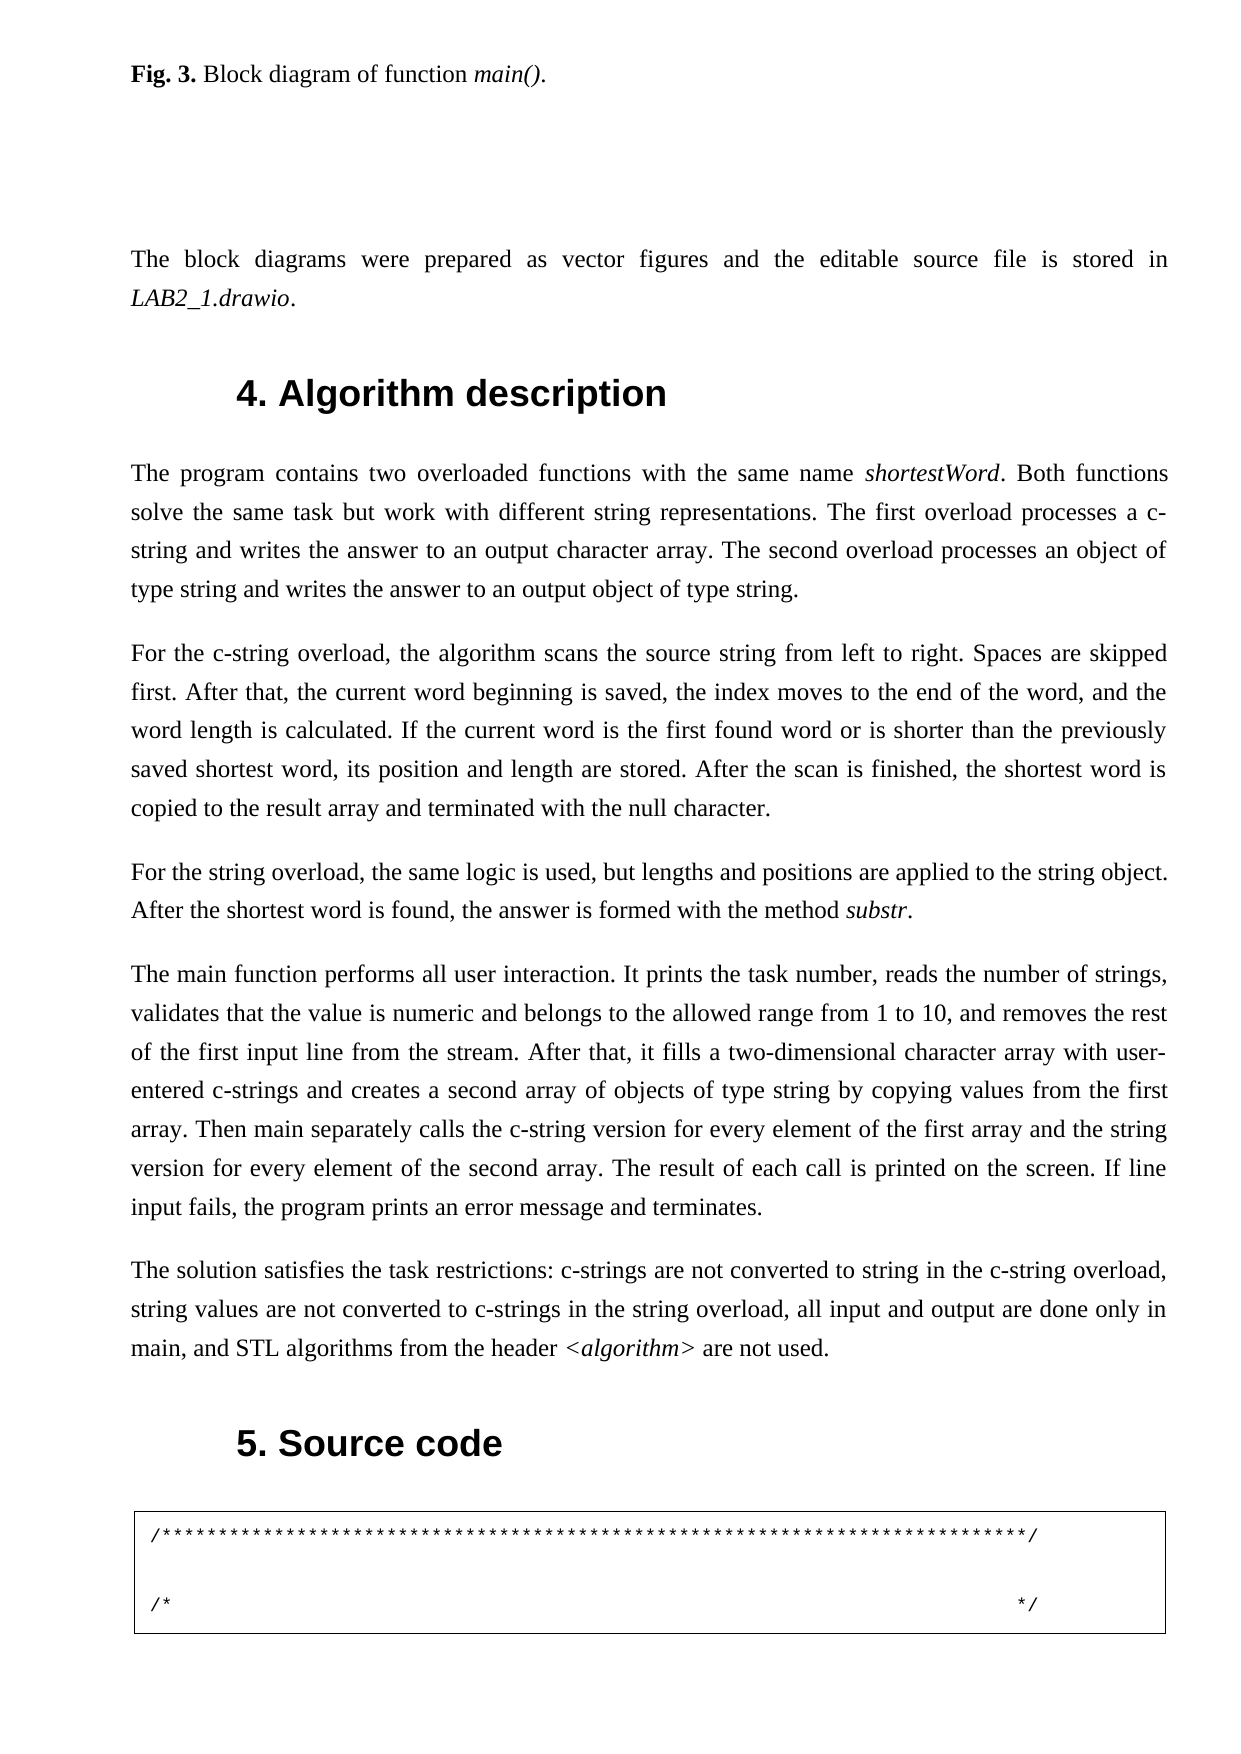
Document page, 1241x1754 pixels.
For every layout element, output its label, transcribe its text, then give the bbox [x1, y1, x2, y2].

text For the string overload, the same logic is used, but lengths and positions are applied to the string object. After the shortest word is found, the answer is formed with the method substr. [131, 857, 1169, 924]
text The main function performs all user interaction. It prints the task number, reads the number of strings, validates that the value is numeric and belongs to the allowed range from 1 to 10, and removes the rest of the first input line from the stream. After that, it fills a two-dimensional character array with user-entered c-strings and creates a second array of objects of type string by copying values from the first array. Then main separately calls the c-string version for every element of the first array and the string version for every element of the second array. The result of each call is printed on the screen. If line input fails, the program prints an error message and terminates. [131, 959, 1169, 1220]
text The block diagrams were prepared as vector figures and the editable source file is stored in LAB2_1.drawio. [131, 244, 1169, 312]
text Fig. 3. Block diagram of function main(). [131, 59, 1169, 88]
subtitle 5. Source code [236, 1422, 1063, 1465]
text /*****************************************************************************/ [135, 1512, 1165, 1548]
text The solution satisfies the task restrictions: c-strings are not converted to string in the c-string overload, string values are not converted to c-strings in the string overload, all input and output are done only in main, and STL algorithms from the header <algorithm> are not used. [131, 1255, 1169, 1362]
text For the c-string overload, the algorithm scans the source string from left to right. Spaces are skipped first. After that, the current word beginning is saved, the index moves to the end of the word, and the word length is calculated. If the current word is the first found word or is shorter than the previously saved shortest word, its position and length are stored. After the scan is finished, the shortest word is copied to the result array and terminated with the null character. [131, 638, 1169, 822]
subtitle 4. Algorithm description [236, 372, 1063, 415]
text The program contains two overloaded functions with the same name shortestWord. Both functions solve the same task but work with different string representations. The first overload processes a c-string and writes the answer to an output character array. The second overload processes an object of type string and writes the answer to an output object of type string. [131, 458, 1169, 603]
text /* */ [135, 1580, 1165, 1633]
